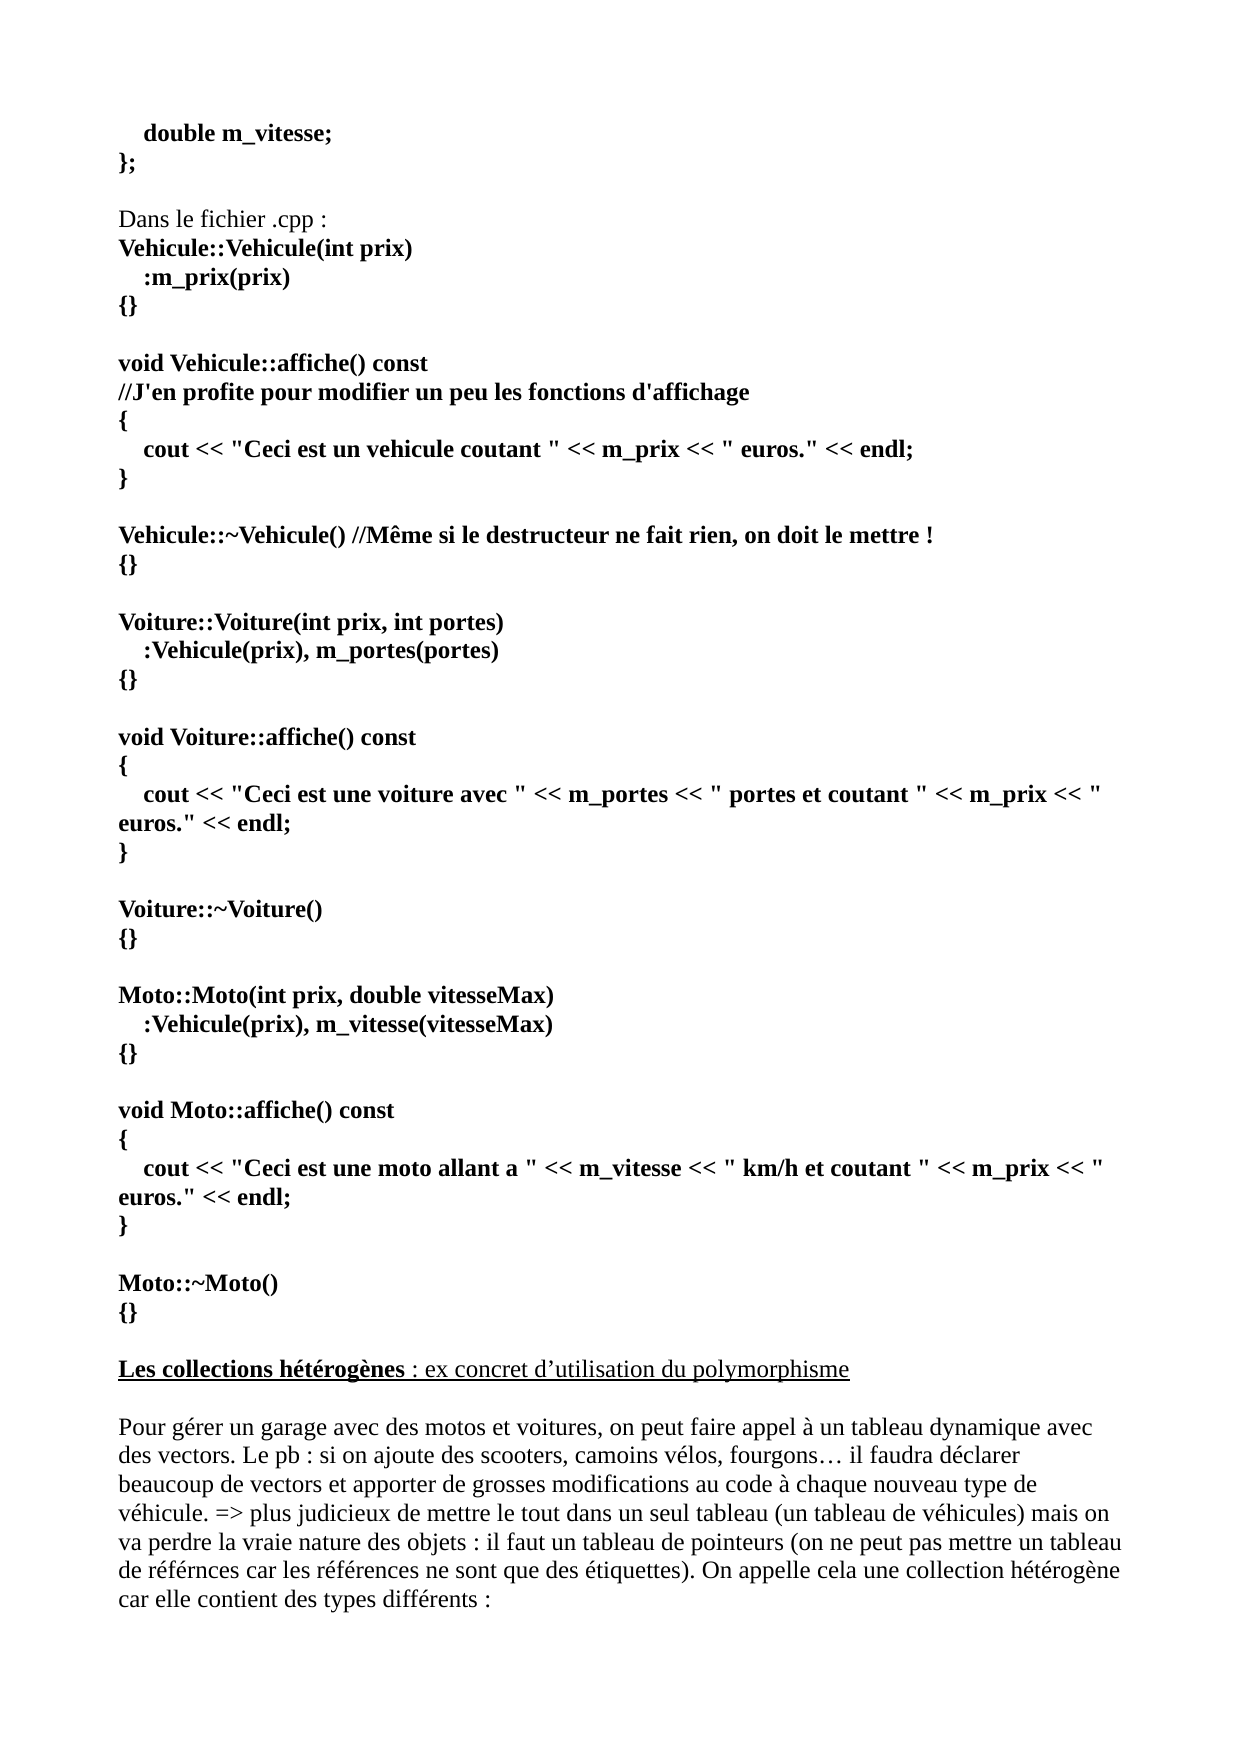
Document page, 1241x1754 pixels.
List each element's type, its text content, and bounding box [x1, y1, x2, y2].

text Dans le fichier .cpp : [118, 204, 1122, 233]
text Moto::~Moto() [118, 1268, 1122, 1297]
text void Voiture::affiche() const [118, 722, 1122, 751]
text Vehicule::~Vehicule() //Même si le destructeur ne fait rien, on doit le mettre ! [118, 521, 1122, 549]
text Les collections hétérogènes : ex concret d’utilisation du polymorphisme [118, 1354, 1122, 1383]
text } [118, 1211, 1122, 1239]
text {} [118, 923, 1122, 952]
text Pour gérer un garage avec des motos et voitures, on peut faire appel à un tableau dynamique avec des vectors. Le pb : si on ajoute des scooters, camoins vélos, fourgons… il faudra déclarer beaucoup de vectors et apporter de grosses modifications au code à chaque nouveau type de véhicule. => plus judicieux de mettre le tout dans un seul tableau (un tableau de véhicules) mais on va perdre la vraie nature des objets : il faut un tableau de pointeurs (on ne peut pas mettre un tableau de référnces car les références ne sont que des étiquettes). On appelle cela une collection hétérogène car elle contient des types différents : [118, 1412, 1122, 1613]
text double m_vitesse; [118, 118, 1122, 147]
text { [118, 1124, 1122, 1153]
text }; [118, 147, 1122, 176]
text Vehicule::Vehicule(int prix) [118, 233, 1122, 262]
text {} [118, 549, 1122, 578]
text void Vehicule::affiche() const [118, 348, 1122, 377]
text void Moto::affiche() const [118, 1096, 1122, 1124]
text :Vehicule(prix), m_vitesse(vitesseMax) [118, 1009, 1122, 1038]
text } [118, 837, 1122, 866]
text { [118, 751, 1122, 779]
text Voiture::Voiture(int prix, int portes) [118, 607, 1122, 636]
text { [118, 406, 1122, 434]
text Voiture::~Voiture() [118, 894, 1122, 923]
text Moto::Moto(int prix, double vitesseMax) [118, 981, 1122, 1009]
text :Vehicule(prix), m_portes(portes) [118, 636, 1122, 664]
text {} [118, 291, 1122, 319]
text cout << "Ceci est une moto allant a " << m_vitesse << " km/h et coutant " << m_prix << " euros." << endl; [118, 1153, 1122, 1211]
text cout << "Ceci est une voiture avec " << m_portes << " portes et coutant " << m_prix << " euros." << endl; [118, 779, 1122, 837]
text {} [118, 1297, 1122, 1326]
text } [118, 463, 1122, 492]
text //J'en profite pour modifier un peu les fonctions d'affichage [118, 377, 1122, 406]
text :m_prix(prix) [118, 262, 1122, 291]
text {} [118, 664, 1122, 693]
text cout << "Ceci est un vehicule coutant " << m_prix << " euros." << endl; [118, 434, 1122, 463]
text {} [118, 1038, 1122, 1067]
